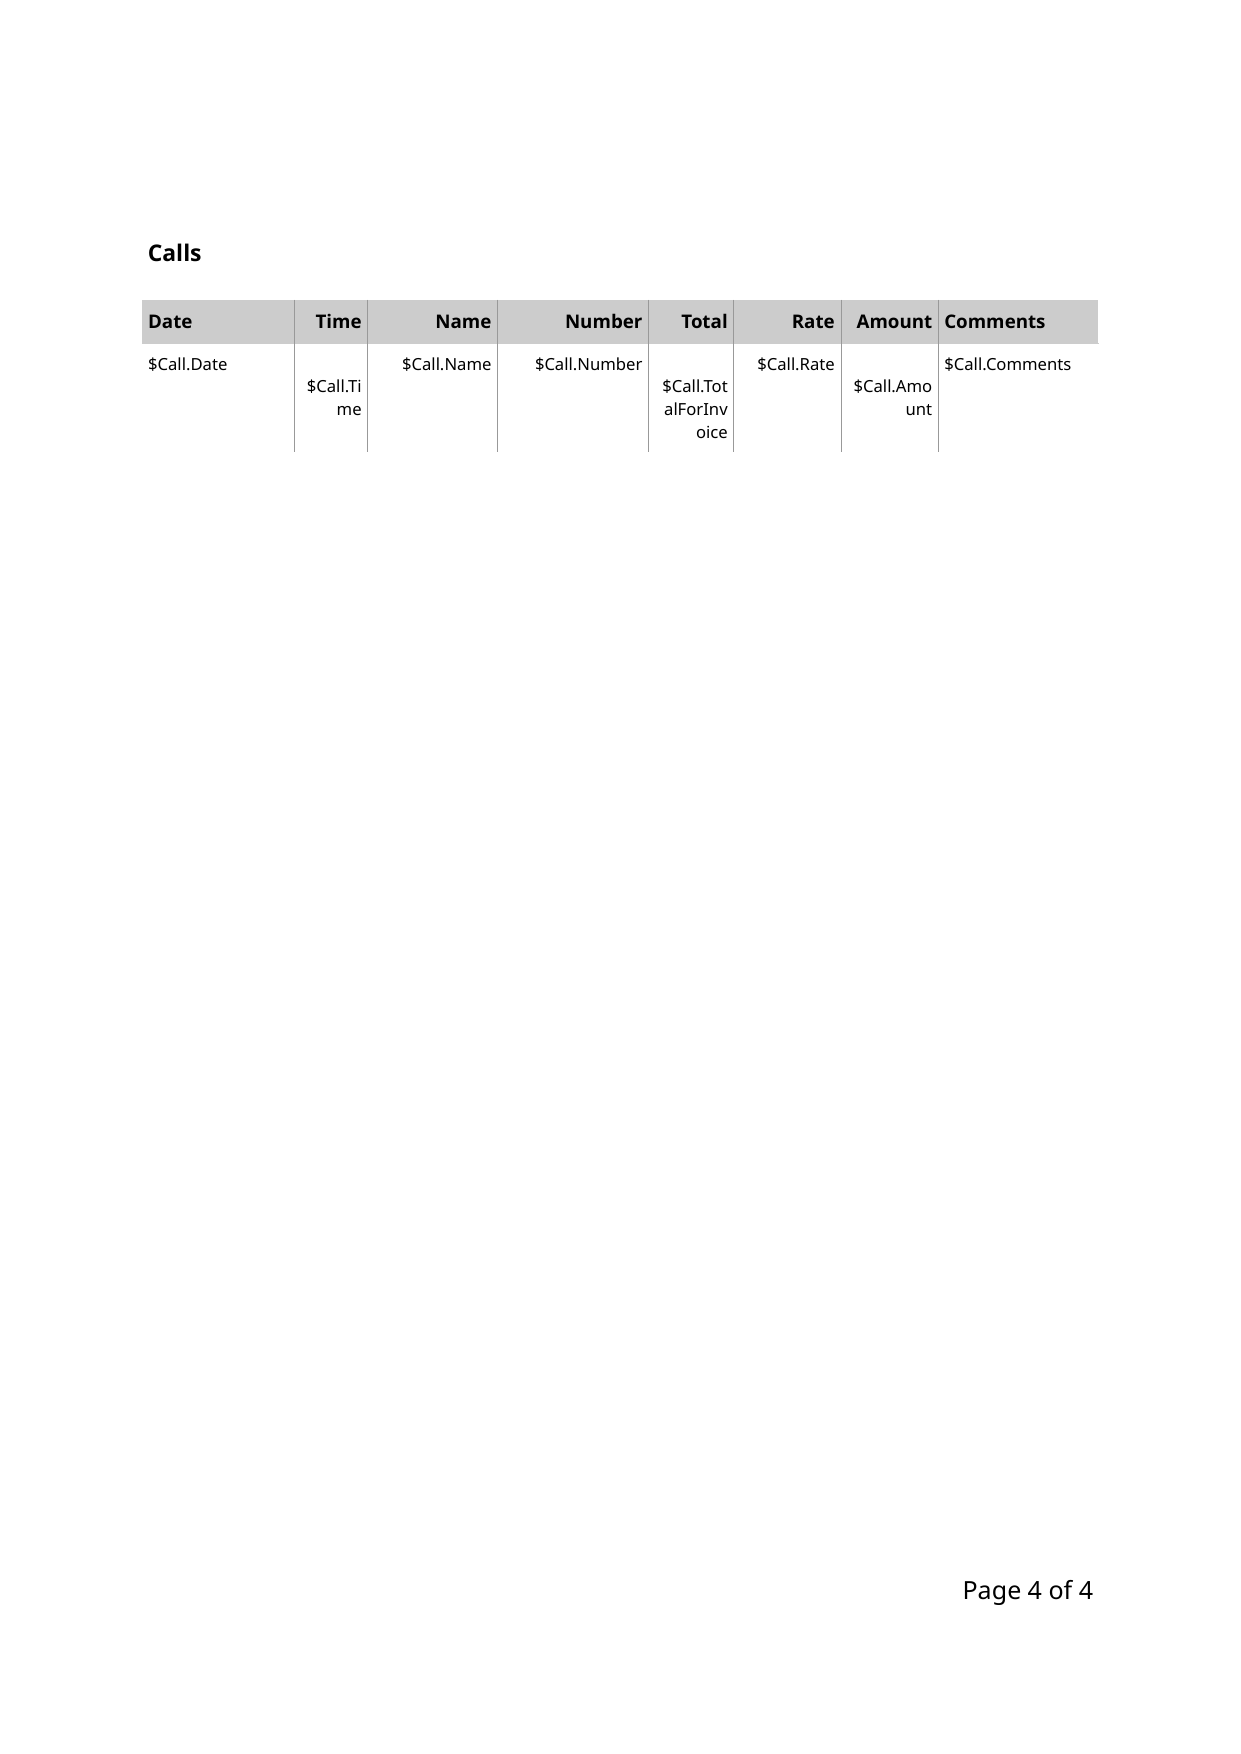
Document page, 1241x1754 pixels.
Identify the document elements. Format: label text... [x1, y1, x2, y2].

table_header Time [295, 300, 367, 343]
table_header Total [649, 300, 733, 343]
table_cell $Call.Comments [939, 344, 1098, 452]
table_cell $Call.Name [368, 344, 497, 452]
table_cell $Call.Number [498, 344, 648, 452]
table_header Comments [939, 300, 1098, 343]
table_header Name [368, 300, 497, 343]
text Calls [148, 237, 1093, 268]
table_header Rate [734, 300, 841, 343]
table_cell $Call.Amount [842, 344, 938, 452]
table_header Amount [842, 300, 938, 343]
table_header Number [498, 300, 648, 343]
table_cell $Call.Date [142, 344, 294, 452]
table_cell $Call.Rate [734, 344, 841, 452]
table_cell $Call.TotalForInvoice [649, 344, 733, 452]
table_cell $Call.Time [295, 344, 367, 452]
table_header Date [142, 300, 294, 343]
